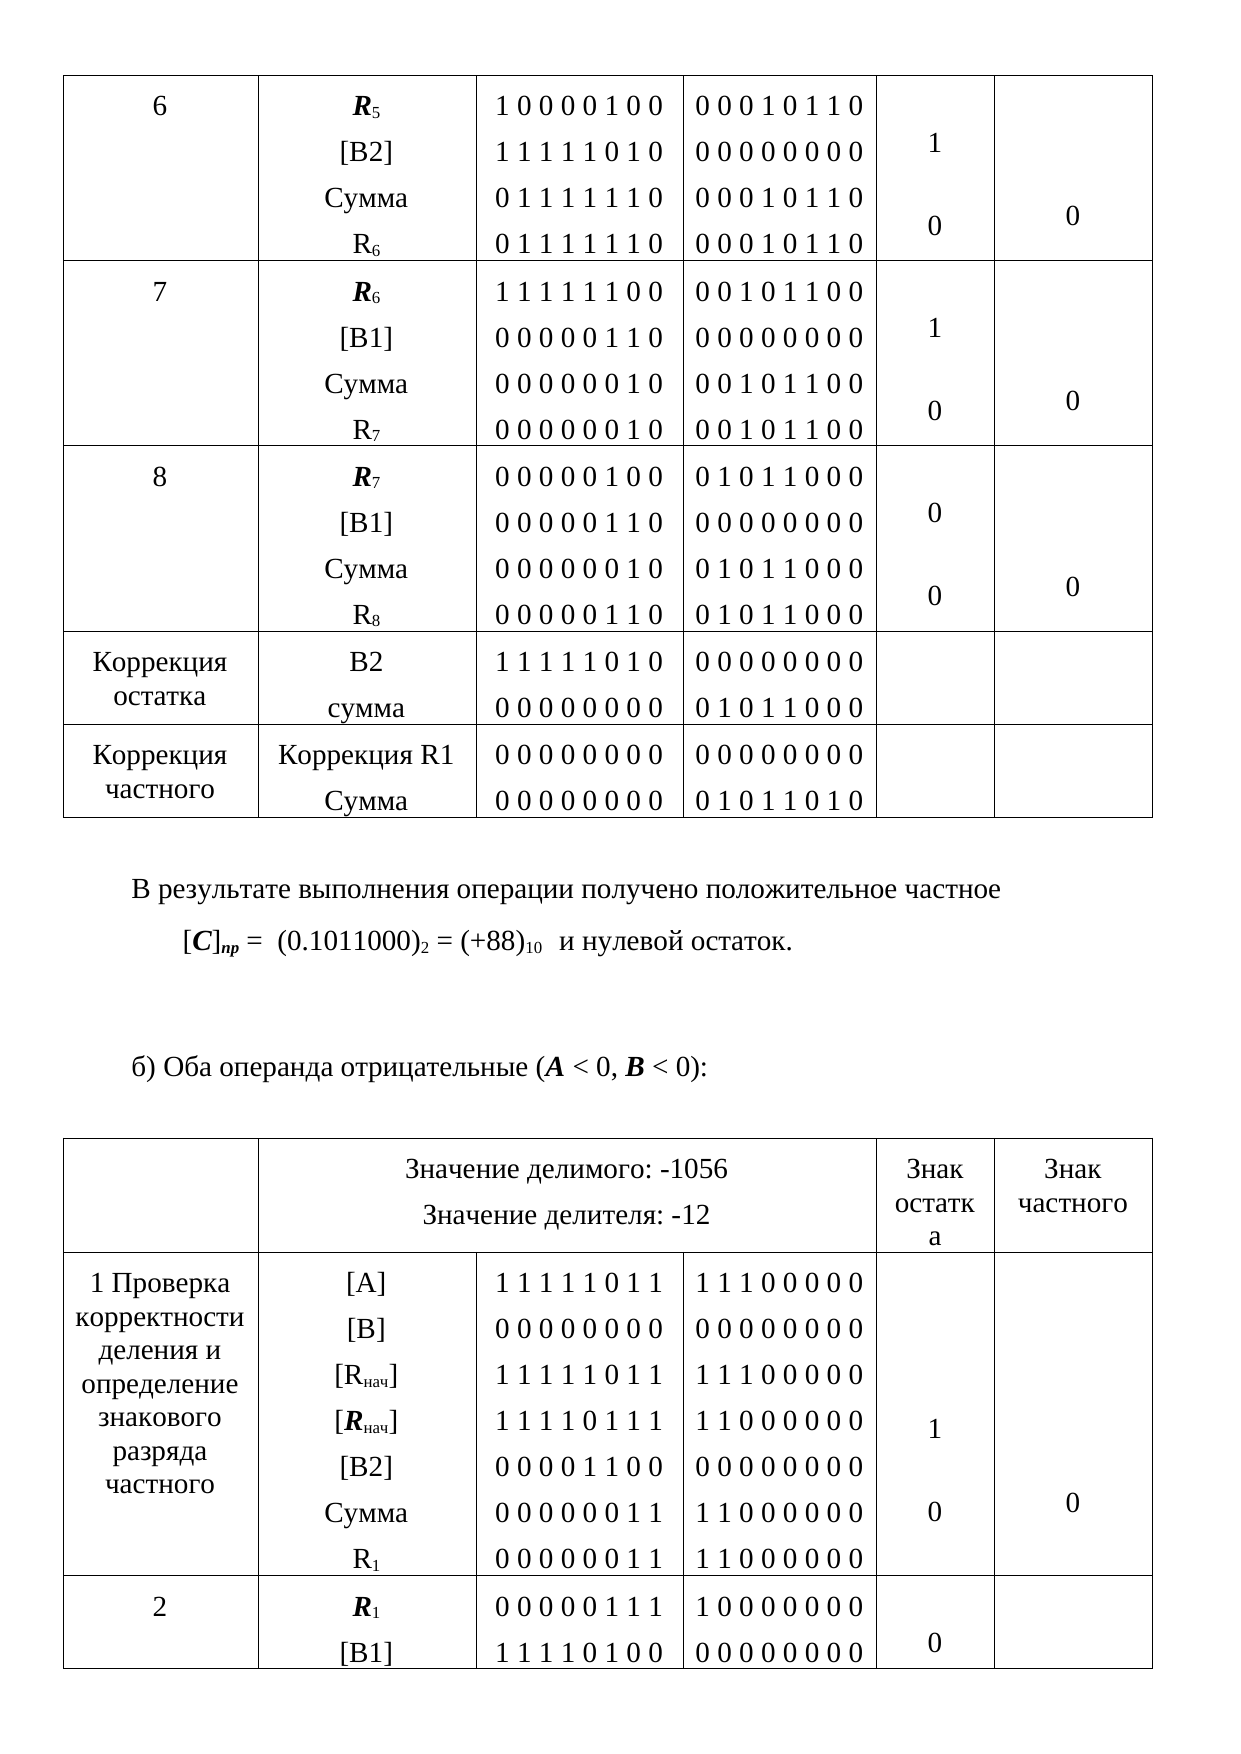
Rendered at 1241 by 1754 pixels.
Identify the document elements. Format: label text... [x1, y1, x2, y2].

table_cell 1 0 0 0 0 0 0 0 0 0 0 0 0 0 0 0 [684, 1576, 876, 1668]
table_cell 0 0 0 0 0 0 0 0 0 0 0 0 0 0 0 0 [477, 725, 683, 817]
table_cell 0 0 0 0 0 1 0 0 0 0 0 0 0 1 1 0 0 0 0 0 0 0 1 0 0 0 0 0 0 1 1 0 [477, 446, 683, 631]
table_header [64, 1139, 258, 1252]
table_cell Коррекция частного [64, 725, 258, 817]
table_cell [995, 1576, 1152, 1668]
table_cell 0 0 1 0 1 1 0 0 0 0 0 0 0 0 0 0 0 0 1 0 1 1 0 0 0 0 1 0 1 1 0 0 [684, 261, 876, 445]
table_cell [A] [B] [Rнач] [Rнач] [B2] Сумма R1 [259, 1253, 476, 1575]
table_cell 0 [995, 261, 1152, 445]
table_cell Коррекция R1 Сумма [259, 725, 476, 817]
table_cell [877, 725, 994, 817]
table_cell [995, 725, 1152, 817]
table_cell Коррекция остатка [64, 632, 258, 724]
table_cell R5 [B2] Сумма R6 [259, 76, 476, 260]
table_cell B2 сумма [259, 632, 476, 724]
table_cell 1 0 0 0 0 1 0 0 1 1 1 1 1 0 1 0 0 1 1 1 1 1 1 0 0 1 1 1 1 1 1 0 [477, 76, 683, 260]
table_cell 0 0 0 1 0 1 1 0 0 0 0 0 0 0 0 0 0 0 0 1 0 1 1 0 0 0 0 1 0 1 1 0 [684, 76, 876, 260]
table_cell 0 [995, 76, 1152, 260]
table_cell 0 [995, 1253, 1152, 1575]
table_cell 0 0 0 0 0 0 0 0 0 1 0 1 1 0 0 0 [684, 632, 876, 724]
table_cell 1 0 [877, 1253, 994, 1575]
table_cell 1 1 1 1 1 0 1 0 0 0 0 0 0 0 0 0 [477, 632, 683, 724]
table_header Значение делимого: -1056 Значение делителя: -12 [259, 1139, 876, 1252]
table_cell 1 1 1 1 1 1 0 0 0 0 0 0 0 1 1 0 0 0 0 0 0 0 1 0 0 0 0 0 0 0 1 0 [477, 261, 683, 445]
table_cell 1 0 [877, 76, 994, 260]
text [C]пр = (0.1011000)2 = (+88)10 и нулевой остаток. [75, 923, 1058, 957]
table_cell 7 [64, 261, 258, 445]
table_cell 2 [64, 1576, 258, 1668]
table_cell R6 [B1] Сумма R7 [259, 261, 476, 445]
table_cell 0 0 0 0 0 1 1 1 1 1 1 1 0 1 0 0 [477, 1576, 683, 1668]
table_cell [877, 632, 994, 724]
table_cell 0 [877, 1576, 994, 1668]
table_cell 6 [64, 76, 258, 260]
table_header Знак частного [995, 1139, 1152, 1252]
table_cell 1 1 1 0 0 0 0 0 0 0 0 0 0 0 0 0 1 1 1 0 0 0 0 0 1 1 0 0 0 0 0 0 0 0 0 0 0 0 0 0 1 1 0 0 0 0 0 0 1 1 0 0 0 0 0 0 [684, 1253, 876, 1575]
table_cell 0 1 0 1 1 0 0 0 0 0 0 0 0 0 0 0 0 1 0 1 1 0 0 0 0 1 0 1 1 0 0 0 [684, 446, 876, 631]
table_cell 1 0 [877, 261, 994, 445]
table_cell [995, 632, 1152, 724]
table_cell 0 [995, 446, 1152, 631]
table_cell 8 [64, 446, 258, 631]
table_cell 1 1 1 1 1 0 1 1 0 0 0 0 0 0 0 0 1 1 1 1 1 0 1 1 1 1 1 1 0 1 1 1 0 0 0 0 1 1 0 0 0 0 0 0 0 0 1 1 0 0 0 0 0 0 1 1 [477, 1253, 683, 1575]
text б) Оба операнда отрицательные (A < 0, B < 0): [75, 1049, 1058, 1082]
text В результате выполнения операции получено положительное частное [131, 871, 1163, 904]
table_cell 0 0 [877, 446, 994, 631]
table_cell 0 0 0 0 0 0 0 0 0 1 0 1 1 0 1 0 [684, 725, 876, 817]
table_header Знак остатка [877, 1139, 994, 1252]
table_cell R1 [B1] [259, 1576, 476, 1668]
table_cell R7 [B1] Сумма R8 [259, 446, 476, 631]
table_cell 1 Проверка корректности деления и определение знакового разряда частного [64, 1253, 258, 1575]
